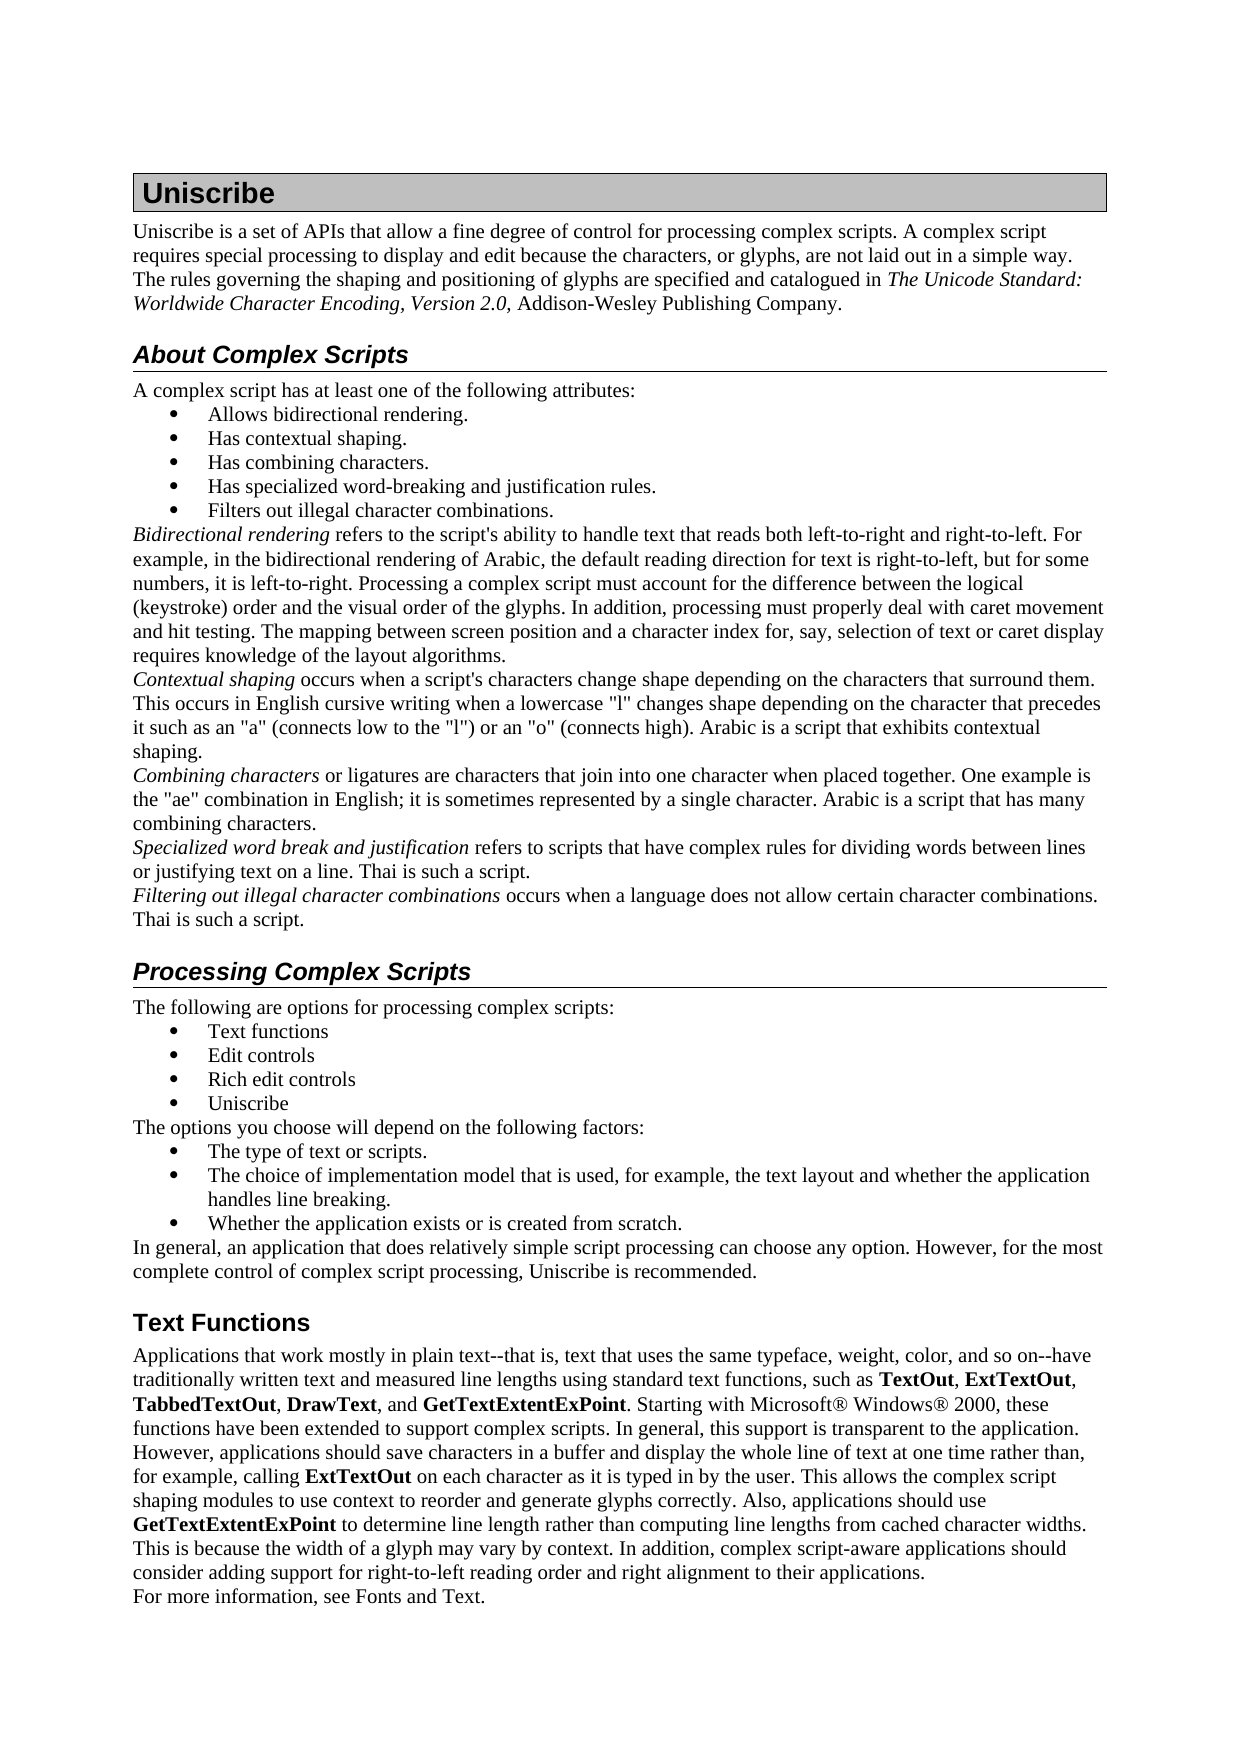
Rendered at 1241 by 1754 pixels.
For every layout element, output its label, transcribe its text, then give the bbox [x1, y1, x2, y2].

list The choice of implementation model that is used, for example, the text layout and whether the application handles line breaking. [170, 1163, 1107, 1211]
list Rich edit controls [170, 1067, 1107, 1091]
text For more information, see Fonts and Text. [133, 1584, 1107, 1608]
list Has specialized word-breaking and justification rules. [170, 474, 1107, 498]
list The type of text or scripts. [170, 1139, 1107, 1163]
text Filtering out illegal character combinations occurs when a language does not allow certain character combinations. Thai is such a script. [133, 883, 1107, 931]
list Has combining characters. [170, 450, 1107, 474]
list Edit controls [170, 1043, 1107, 1067]
list Text functions [170, 1019, 1107, 1043]
list Has contextual shaping. [170, 426, 1107, 450]
text The following are options for processing complex scripts: [133, 994, 1107, 1019]
text In general, an application that does relatively simple script processing can choose any option. However, for the most complete control of complex script processing, Uniscribe is recommended. [133, 1235, 1107, 1283]
text Uniscribe is a set of APIs that allow a fine degree of control for processing complex scripts. A complex script requires special processing to display and edit because the characters, or glyphs, are not laid out in a simple way. The rules governing the shaping and positioning of glyphs are specified and catalogued in The Unicode Standard: Worldwide Character Encoding, Version 2.0, Addison-Wesley Publishing Company. [133, 219, 1107, 315]
subtitle Processing Complex Scripts [133, 956, 1107, 987]
text Combining characters or ligatures are characters that join into one character when placed together. One example is the "ae" combination in English; it is sometimes represented by a single character. Arabic is a script that has many combining characters. [133, 763, 1107, 835]
subtitle Uniscribe [134, 174, 1106, 211]
text Contextual shaping occurs when a script's characters change shape depending on the characters that surround them. This occurs in English cursive writing when a lowercase "l" changes shape depending on the character that precedes it such as an "a" (connects low to the "l") or an "o" (connects high). Arabic is a script that exhibits contextual shaping. [133, 667, 1107, 763]
subtitle About Complex Scripts [133, 340, 1107, 371]
text A complex script has at least one of the following attributes: [133, 378, 1107, 402]
text Specialized word break and justification refers to scripts that have complex rules for dividing words between lines or justifying text on a line. Thai is such a script. [133, 835, 1107, 883]
list Whether the application exists or is created from scratch. [170, 1211, 1107, 1235]
list Allows bidirectional rendering. [170, 402, 1107, 426]
text Applications that work mostly in plain text--that is, text that uses the same typeface, weight, color, and so on--have traditionally written text and measured line lengths using standard text functions, such as TextOut, ExtTextOut, TabbedTextOut, DrawText, and GetTextExtentExPoint. Starting with Microsoft® Windows® 2000, these functions have been extended to support complex scripts. In general, this support is transparent to the application. However, applications should save characters in a buffer and display the whole line of text at one time rather than, for example, calling ExtTextOut on each character as it is typed in by the user. This allows the complex script shaping modules to use context to reorder and generate glyphs correctly. Also, applications should use GetTextExtentExPoint to determine line length rather than computing line lengths from cached character widths. This is because the width of a glyph may vary by context. In addition, complex script-aware applications should consider adding support for right-to-left reading order and right alignment to their applications. [133, 1343, 1107, 1584]
list Filters out illegal character combinations. [170, 498, 1107, 522]
list Uniscribe [170, 1091, 1107, 1115]
subtitle Text Functions [133, 1308, 1107, 1337]
text The options you choose will depend on the following factors: [133, 1115, 1107, 1139]
text Bidirectional rendering refers to the script's ability to handle text that reads both left-to-right and right-to-left. For example, in the bidirectional rendering of Arabic, the default reading direction for text is right-to-left, but for some numbers, it is left-to-right. Processing a complex script must account for the difference between the logical (keystroke) order and the visual order of the glyphs. In addition, processing must properly deal with caret movement and hit testing. The mapping between screen position and a character index for, say, selection of text or caret display requires knowledge of the layout algorithms. [133, 522, 1107, 667]
